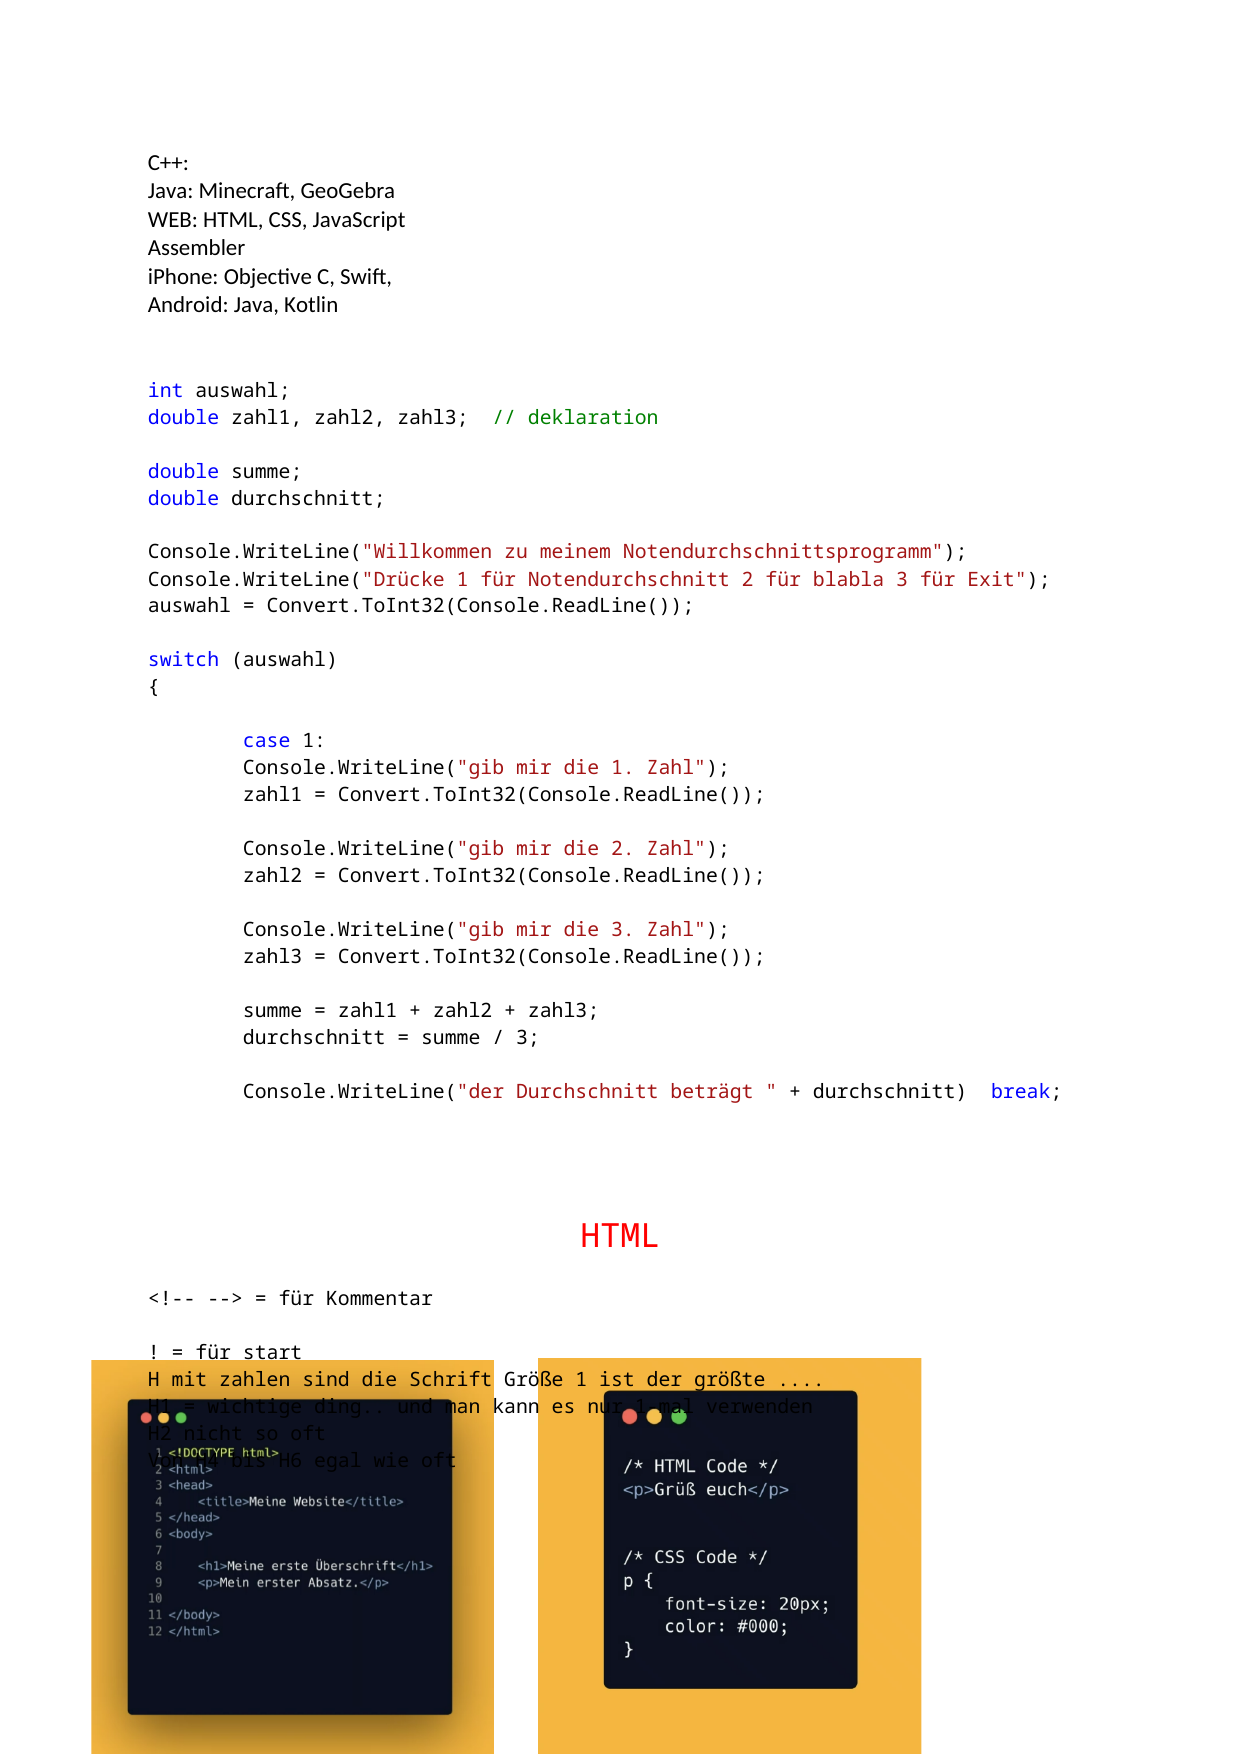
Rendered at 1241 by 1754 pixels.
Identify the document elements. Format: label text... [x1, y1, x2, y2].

text Von H4 bis H6 egal wie oft [922, 1447, 1093, 1473]
text H1 = wichtige ding.. und man kann es nur 1-mal verwenden [922, 1393, 1093, 1419]
text summe = zahl1 + zahl2 + zahl3; [148, 996, 1093, 1023]
text H1 = wichtige ding.. und man kann es nur 1-mal verwenden [494, 1393, 538, 1419]
text case 1: [148, 727, 1093, 754]
text H mit zahlen sind die Schrift Größe 1 ist der größte .... [922, 1366, 1093, 1393]
text switch (auswahl) [148, 646, 1093, 673]
text auswahl = Convert.ToInt32(Console.ReadLine()); [148, 592, 1093, 619]
text zahl2 = Convert.ToInt32(Console.ReadLine()); [148, 862, 1093, 888]
text H mit zahlen sind die Schrift Größe 1 ist der größte .... [494, 1366, 538, 1393]
text Console.WriteLine("gib mir die 2. Zahl"); [148, 834, 1093, 862]
text { [148, 673, 1093, 700]
text C++: [148, 148, 1093, 176]
text <!-- --> = für Kommentar [148, 1285, 1093, 1312]
text iPhone: Objective C, Swift, [148, 262, 1093, 290]
text zahl1 = Convert.ToInt32(Console.ReadLine()); [148, 781, 1093, 808]
text HTML [148, 1212, 1093, 1258]
text double zahl1, zahl2, zahl3; // deklaration [148, 403, 1093, 430]
text Console.WriteLine("gib mir die 3. Zahl"); [148, 916, 1093, 942]
text Android: Java, Kotlin [148, 290, 1093, 318]
text int auswahl; [148, 376, 1093, 403]
text Java: Minecraft, GeoGebra [148, 176, 1093, 204]
text Console.WriteLine("Drücke 1 für Notendurchschnitt 2 für blabla 3 für Exit"); [148, 565, 1093, 592]
text durchschnitt = summe / 3; [148, 1023, 1093, 1050]
text Console.WriteLine("gib mir die 1. Zahl"); [148, 754, 1093, 781]
text Console.WriteLine("Willkommen zu meinem Notendurchschnittsprogramm"); [148, 538, 1093, 565]
text Assembler [148, 233, 1093, 261]
text Console.WriteLine("der Durchschnitt beträgt " + durchschnitt) break; [148, 1077, 1093, 1104]
text WEB: HTML, CSS, JavaScript [148, 205, 1093, 233]
text H2 nicht so oft [494, 1419, 538, 1447]
text zahl3 = Convert.ToInt32(Console.ReadLine()); [148, 942, 1093, 969]
text H2 nicht so oft [922, 1419, 1093, 1447]
text double durchschnitt; [148, 484, 1093, 511]
text Von H4 bis H6 egal wie oft [494, 1447, 538, 1473]
text ! = für start [148, 1339, 1093, 1366]
text double summe; [148, 457, 1093, 484]
